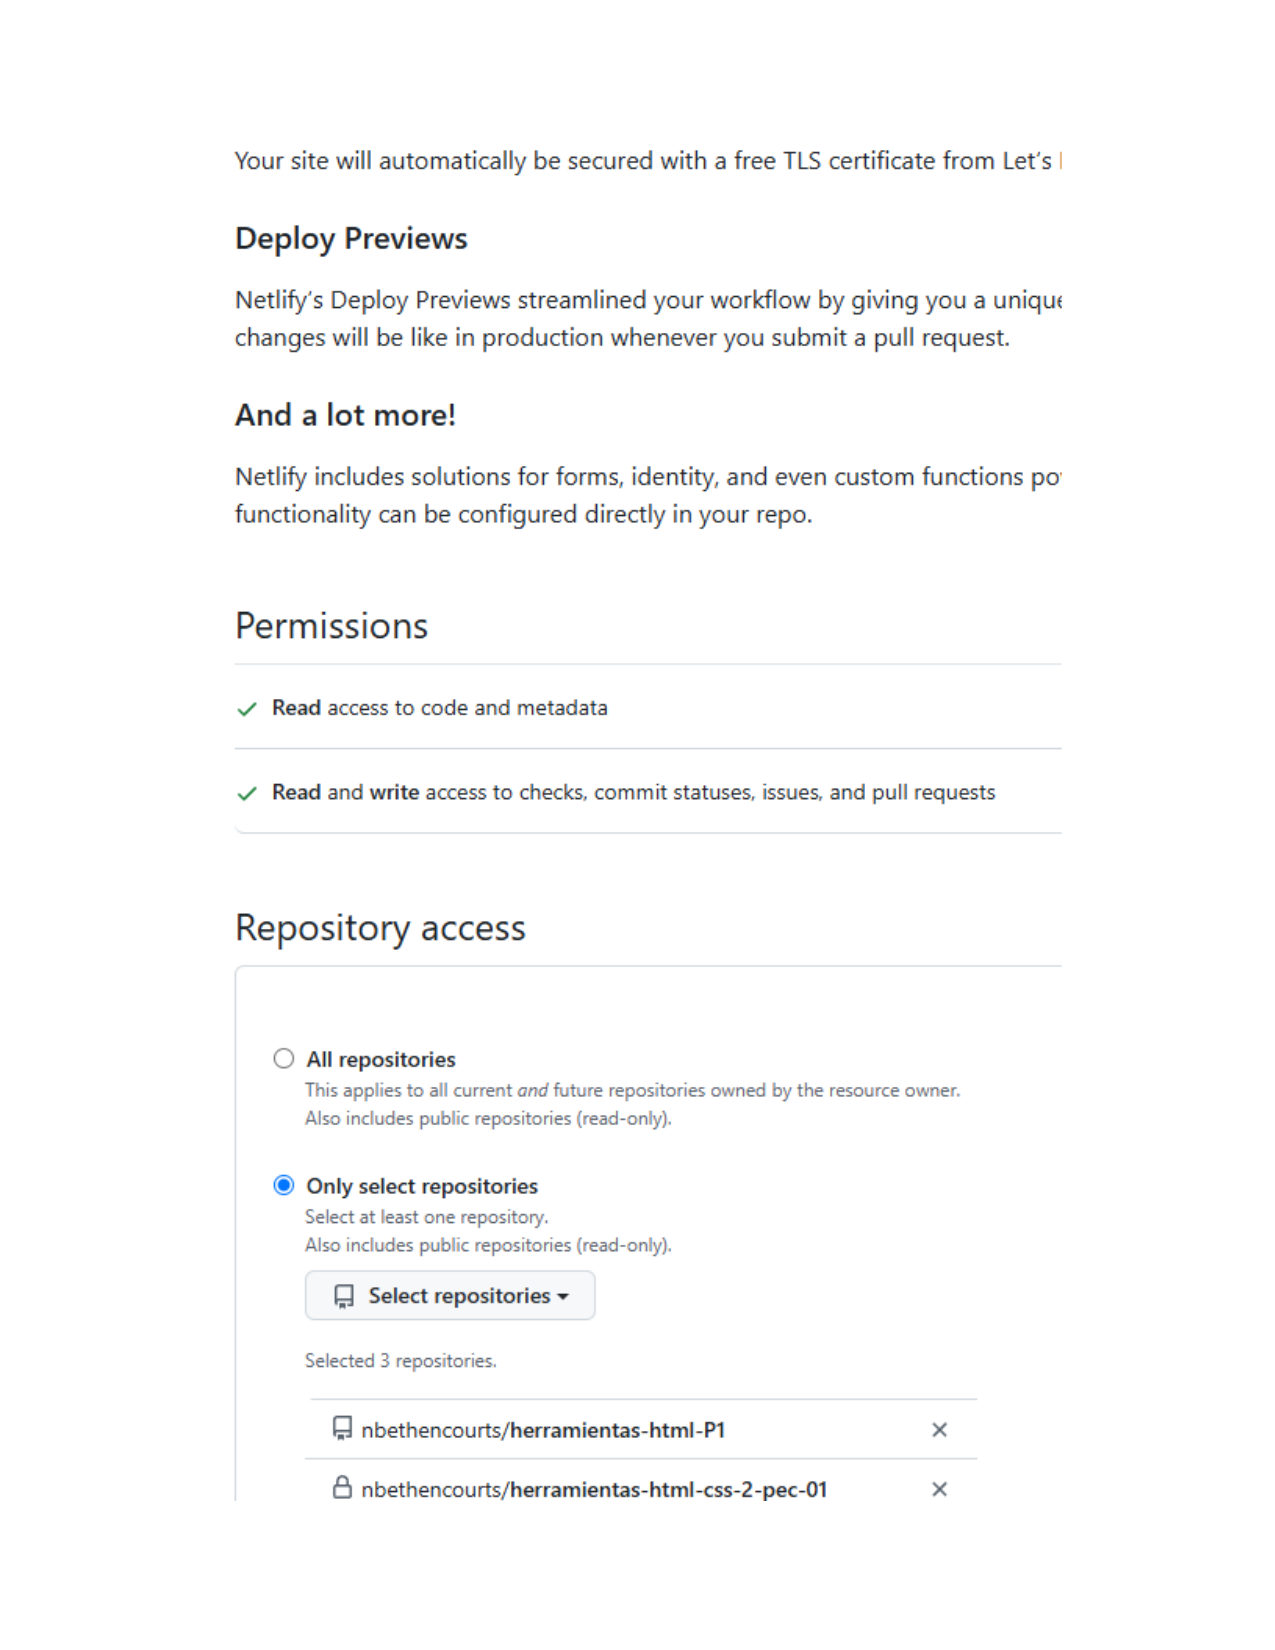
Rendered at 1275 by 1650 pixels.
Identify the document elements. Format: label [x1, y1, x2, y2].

picture [213, 150, 1062, 1501]
